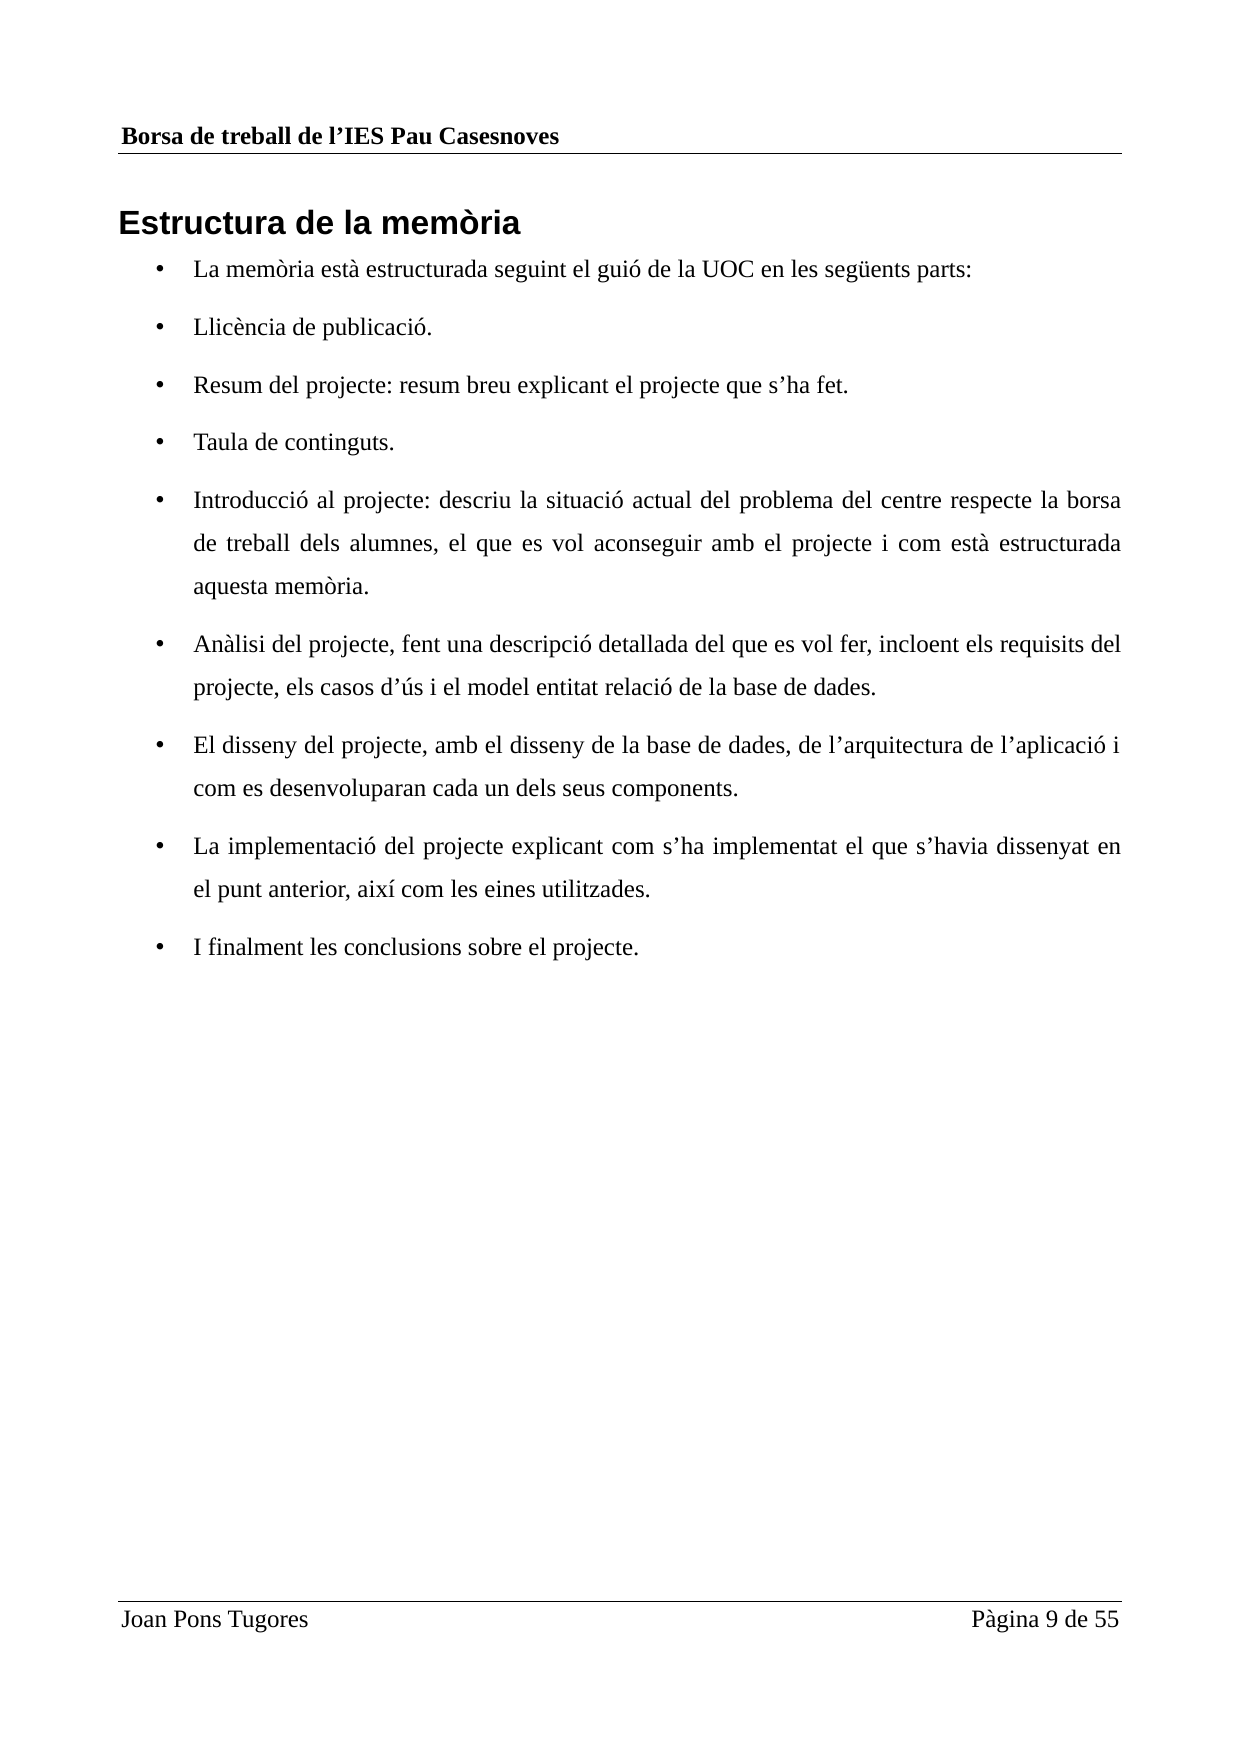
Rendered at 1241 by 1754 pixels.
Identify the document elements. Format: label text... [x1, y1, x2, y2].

list La implementació del projecte explicant com s’ha implementat el que s’havia dissenyat en el punt anterior, així com les eines utilitzades. [156, 831, 1122, 903]
list Llicència de publicació. [156, 312, 1122, 341]
list La memòria està estructurada seguint el guió de la UOC en les següents parts: [156, 254, 1122, 283]
list I finalment les conclusions sobre el projecte. [156, 932, 1122, 960]
list El disseny del projecte, amb el disseny de la base de dades, de l’arquitectura de l’aplicació i com es desenvoluparan cada un dels seus components. [156, 730, 1122, 802]
list Introducció al projecte: descriu la situació actual del problema del centre respecte la borsa de treball dels alumnes, el que es vol aconseguir amb el projecte i com està estructurada aquesta memòria. [156, 485, 1122, 600]
subtitle Estructura de la memòria [118, 203, 1122, 242]
list Anàlisi del projecte, fent una descripció detallada del que es vol fer, incloent els requisits del projecte, els casos d’ús i el model entitat relació de la base de dades. [156, 629, 1122, 701]
list Resum del projecte: resum breu explicant el projecte que s’ha fet. [156, 370, 1122, 398]
list Taula de continguts. [156, 427, 1122, 456]
